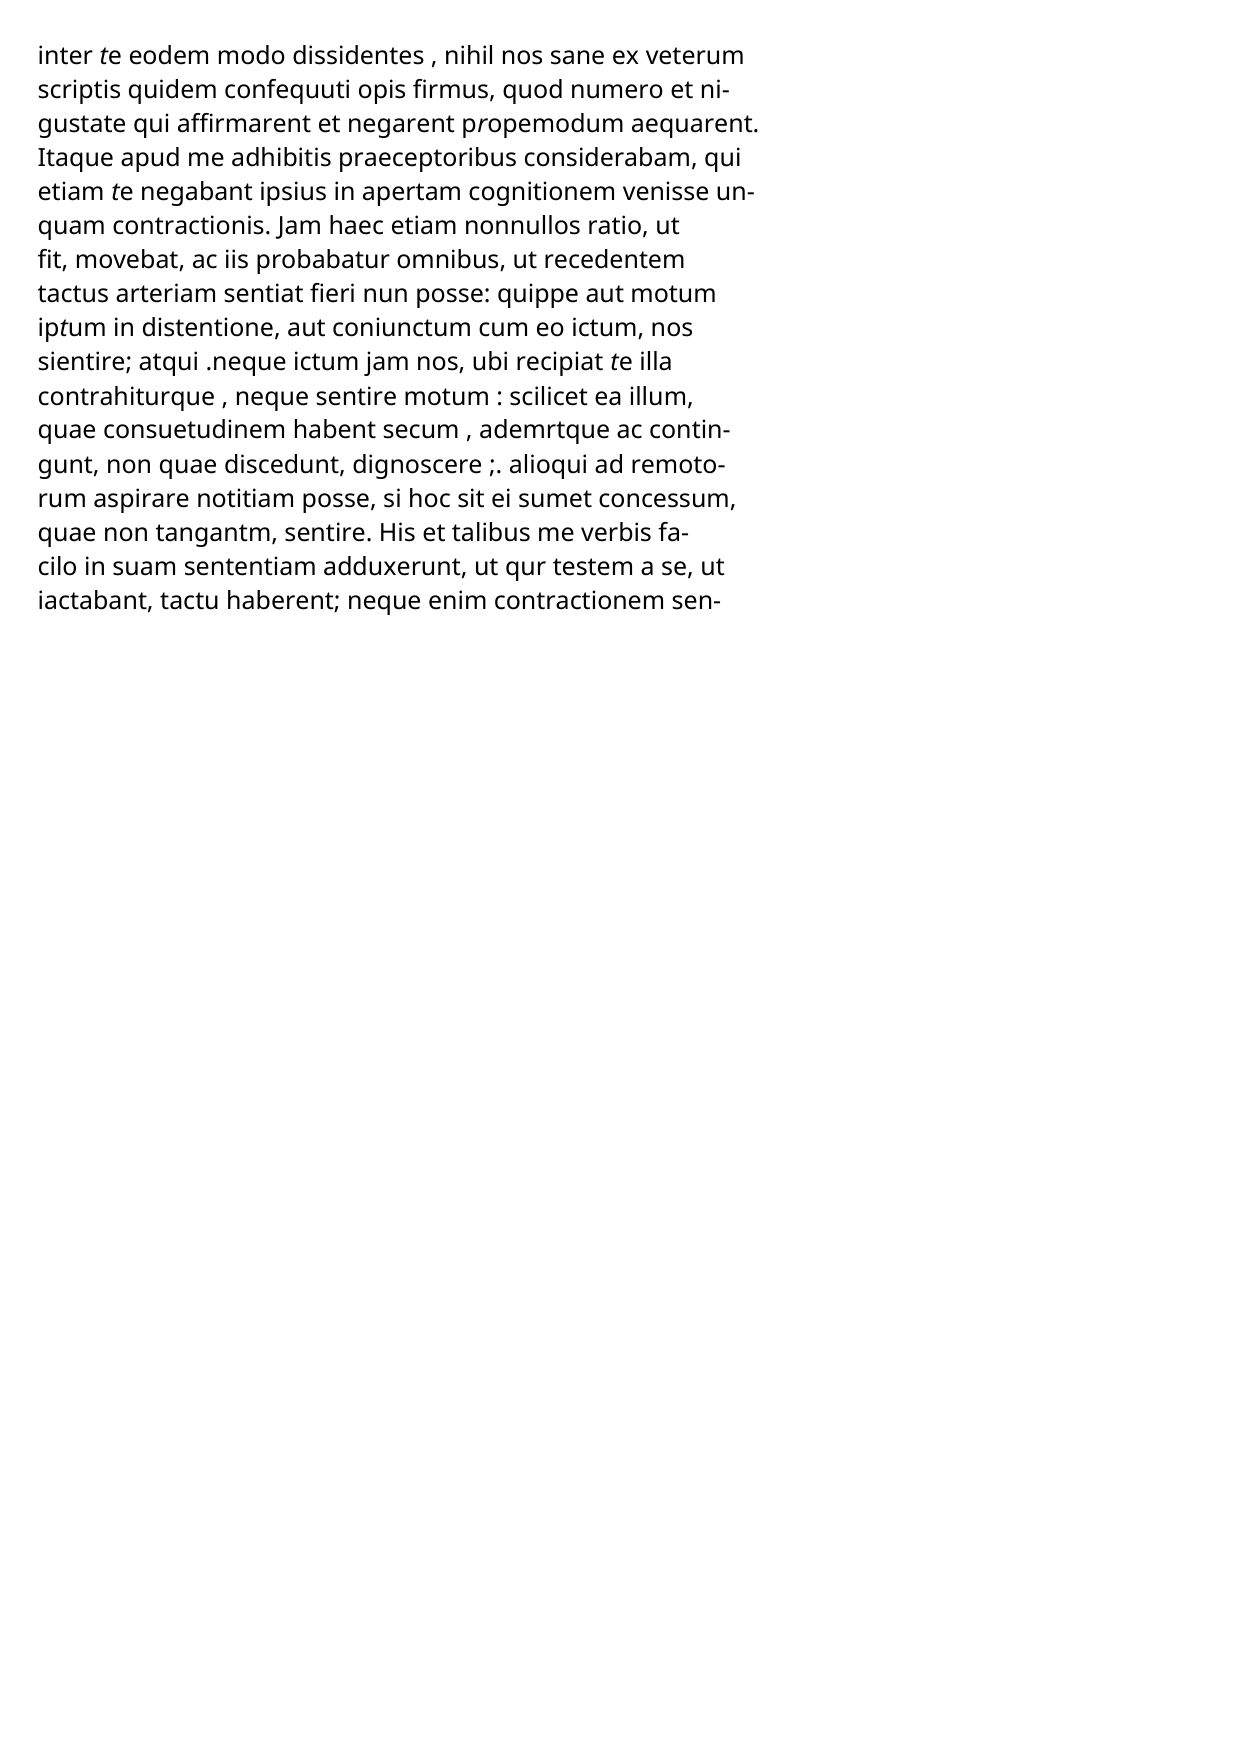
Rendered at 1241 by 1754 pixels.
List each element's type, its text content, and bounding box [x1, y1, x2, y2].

text inter te eodem modo dissidentes , nihil nos sane ex veterum scriptis quidem confequuti opis firmus, quod numero et ni- gustate qui affirmarent et negarent propemodum aequarent. Itaque apud me adhibitis praeceptoribus considerabam, qui etiam te negabant ipsius in apertam cognitionem venisse un- quam contractionis. Jam haec etiam nonnullos ratio, ut fit, movebat, ac iis probabatur omnibus, ut recedentem tactus arteriam sentiat fieri nun posse: quippe aut motum iptum in distentione, aut coniunctum cum eo ictum, nos sientire; atqui .neque ictum jam nos, ubi recipiat te illa contrahiturque , neque sentire motum : scilicet ea illum, quae consuetudinem habent secum , ademrtque ac contin- gunt, non quae discedunt, dignoscere ;. alioqui ad remoto- rum aspirare notitiam posse, si hoc sit ei sumet concessum, quae non tangantm, sentire. His et talibus me verbis fa- cilo in suam sententiam adduxerunt, ut qur testem a se, ut iactabant, tactu haberent; neque enim contractionem sen- [37, 37, 1203, 617]
